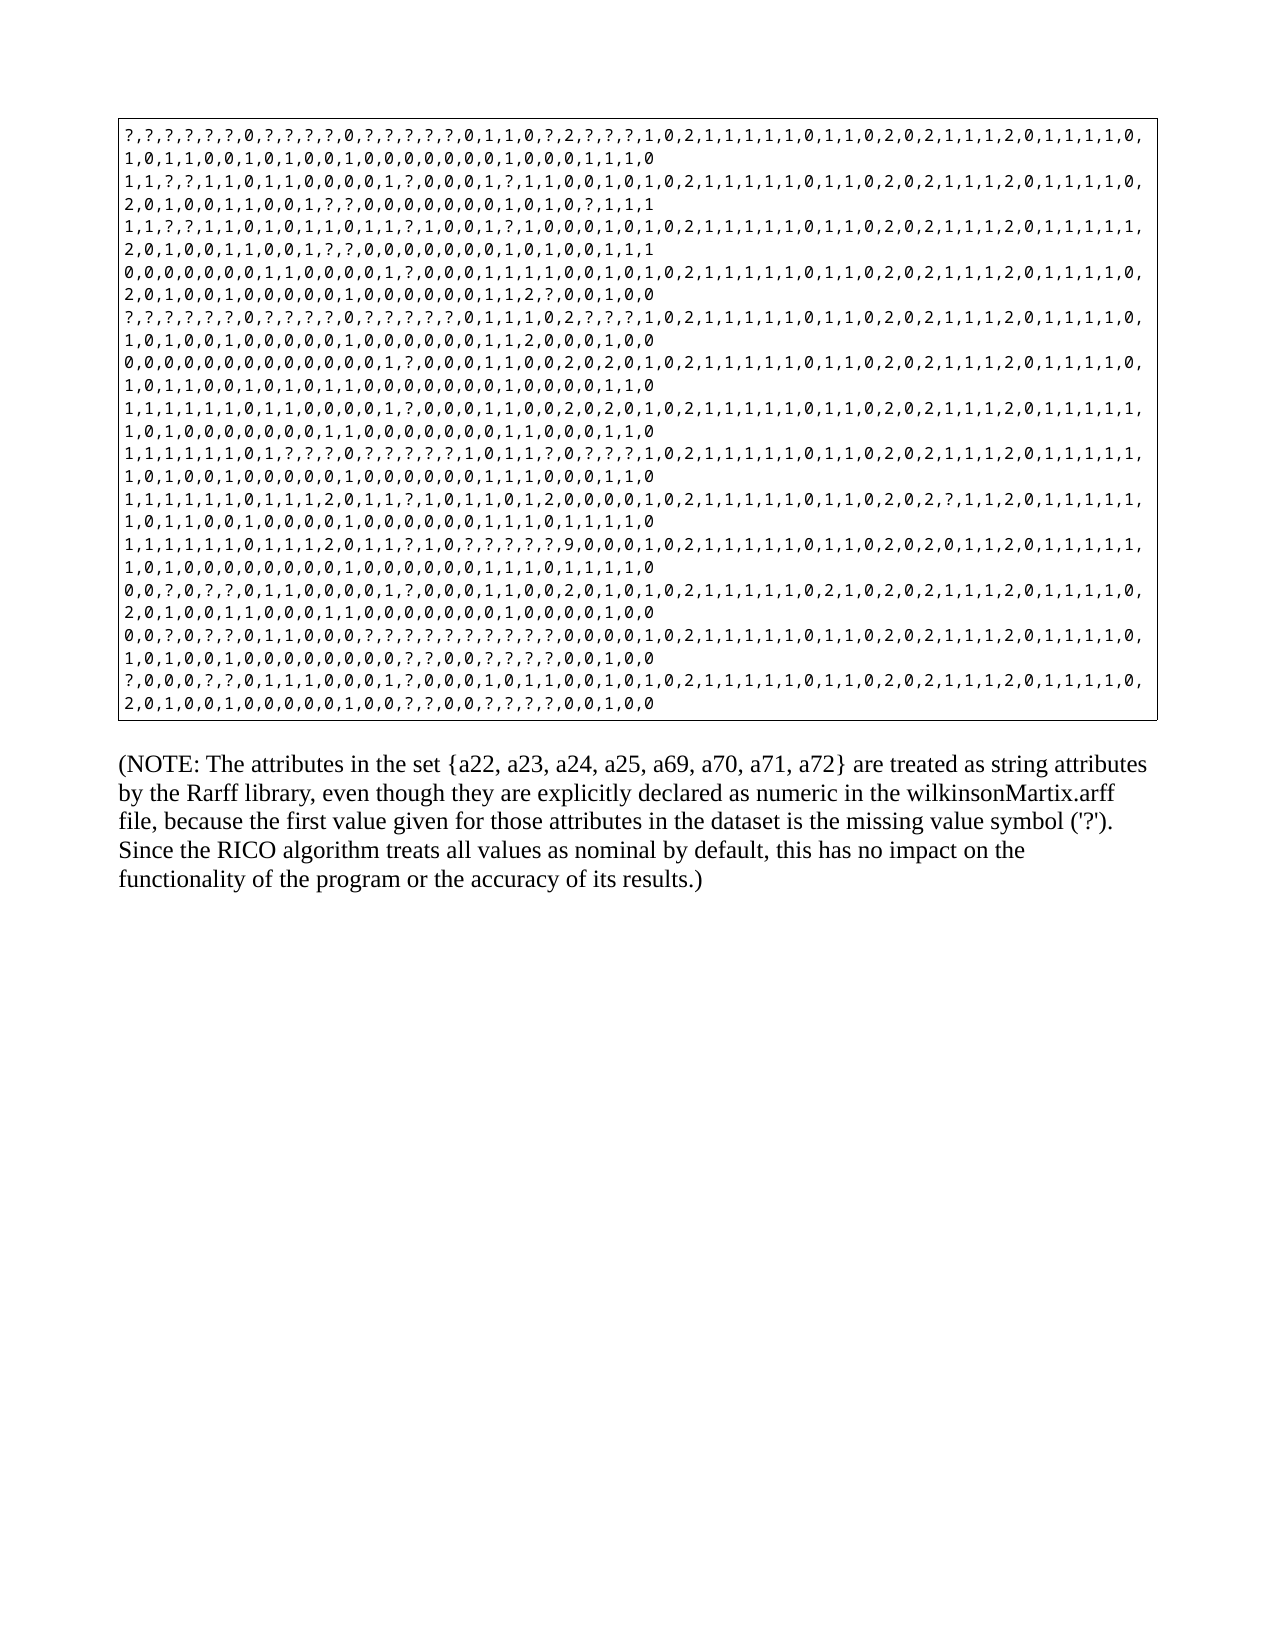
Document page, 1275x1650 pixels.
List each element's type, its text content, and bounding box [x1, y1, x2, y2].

text (NOTE: The attributes in the set {a22, a23, a24, a25, a69, a70, a71, a72} are treated as string attributes by the Rarff library, even though they are explicitly declared as numeric in the wilkinsonMartix.arff file, because the first value given for those attributes in the dataset is the missing value symbol ('?'). Since the RICO algorithm treats all values as nominal by default, this has no impact on the functionality of the program or the accuracy of its results.) [118, 749, 1157, 893]
table_header ?,?,?,?,?,?,0,?,?,?,?,0,?,?,?,?,?,0,1,1,0,?,2,?,?,?,1,0,2,1,1,1,1,1,0,1,1,0,2,0,2,1,1,1,2,0,1,1,1,1,0,1,0,1,1,0,0,1,0,1,0,0,1,0,0,0,0,0,0,0,1,0,0,0,1,1,1,0 1,1,?,?,1,1,0,1,1,0,0,0,0,1,?,0,0,0,1,?,1,1,0,0,1,0,1,0,2,1,1,1,1,1,0,1,1,0,2,0,2,1,1,1,2,0,1,1,1,1,0,2,0,1,0,0,1,1,0,0,1,?,?,0,0,0,0,0,0,0,1,0,1,0,?,1,1,1 1,1,?,?,1,1,0,1,0,1,1,0,1,1,?,1,0,0,1,?,1,0,0,0,1,0,1,0,2,1,1,1,1,1,0,1,1,0,2,0,2,1,1,1,2,0,1,1,1,1,1,2,0,1,0,0,1,1,0,0,1,?,?,0,0,0,0,0,0,0,1,0,1,0,0,1,1,1 0,0,0,0,0,0,0,1,1,0,0,0,0,1,?,0,0,0,1,1,1,1,0,0,1,0,1,0,2,1,1,1,1,1,0,1,1,0,2,0,2,1,1,1,2,0,1,1,1,1,0,2,0,1,0,0,1,0,0,0,0,0,1,0,0,0,0,0,0,1,1,2,?,0,0,1,0,0 ?,?,?,?,?,?,0,?,?,?,?,0,?,?,?,?,?,0,1,1,1,0,2,?,?,?,1,0,2,1,1,1,1,1,0,1,1,0,2,0,2,1,1,1,2,0,1,1,1,1,0,1,0,1,0,0,1,0,0,0,0,0,1,0,0,0,0,0,0,1,1,2,0,0,0,1,0,0 0,0,0,0,0,0,0,0,0,0,0,0,0,1,?,0,0,0,1,1,0,0,2,0,2,0,1,0,2,1,1,1,1,1,0,1,1,0,2,0,2,1,1,1,2,0,1,1,1,1,0,1,0,1,1,0,0,1,0,1,0,1,1,0,0,0,0,0,0,0,1,0,0,0,0,1,1,0 1,1,1,1,1,1,0,1,1,0,0,0,0,1,?,0,0,0,1,1,0,0,2,0,2,0,1,0,2,1,1,1,1,1,0,1,1,0,2,0,2,1,1,1,2,0,1,1,1,1,1,1,0,1,0,0,0,0,0,0,0,1,1,0,0,0,0,0,0,0,1,1,0,0,0,1,1,0 1,1,1,1,1,1,0,1,?,?,?,0,?,?,?,?,?,1,0,1,1,?,0,?,?,?,1,0,2,1,1,1,1,1,0,1,1,0,2,0,2,1,1,1,2,0,1,1,1,1,1,1,0,1,0,0,1,0,0,0,0,0,1,0,0,0,0,0,0,1,1,1,0,0,0,1,1,0 1,1,1,1,1,1,0,1,1,1,2,0,1,1,?,1,0,1,1,0,1,2,0,0,0,0,1,0,2,1,1,1,1,1,0,1,1,0,2,0,2,?,1,1,2,0,1,1,1,1,1,1,0,1,1,0,0,1,0,0,0,0,1,0,0,0,0,0,0,1,1,1,0,1,1,1,1,0 1,1,1,1,1,1,0,1,1,1,2,0,1,1,?,1,0,?,?,?,?,?,9,0,0,0,1,0,2,1,1,1,1,1,0,1,1,0,2,0,2,0,1,1,2,0,1,1,1,1,1,1,0,1,0,0,0,0,0,0,0,0,1,0,0,0,0,0,0,1,1,1,0,1,1,1,1,0 0,0,?,0,?,?,0,1,1,0,0,0,0,1,?,0,0,0,1,1,0,0,2,0,1,0,1,0,2,1,1,1,1,1,0,2,1,0,2,0,2,1,1,1,2,0,1,1,1,1,0,2,0,1,0,0,1,1,0,0,0,1,1,0,0,0,0,0,0,0,1,0,0,0,0,1,0,0 0,0,?,0,?,?,0,1,1,0,0,0,?,?,?,?,?,?,?,?,?,?,0,0,0,0,1,0,2,1,1,1,1,1,0,1,1,0,2,0,2,1,1,1,2,0,1,1,1,1,0,1,0,1,0,0,1,0,0,0,0,0,0,0,0,?,?,0,0,?,?,?,?,0,0,1,0,0 ?,0,0,0,?,?,0,1,1,1,0,0,0,1,?,0,0,0,1,0,1,1,0,0,1,0,1,0,2,1,1,1,1,1,0,1,1,0,2,0,2,1,1,1,2,0,1,1,1,1,0,2,0,1,0,0,1,0,0,0,0,0,1,0,0,?,?,0,0,?,?,?,?,0,0,1,0,0 [119, 119, 1157, 720]
